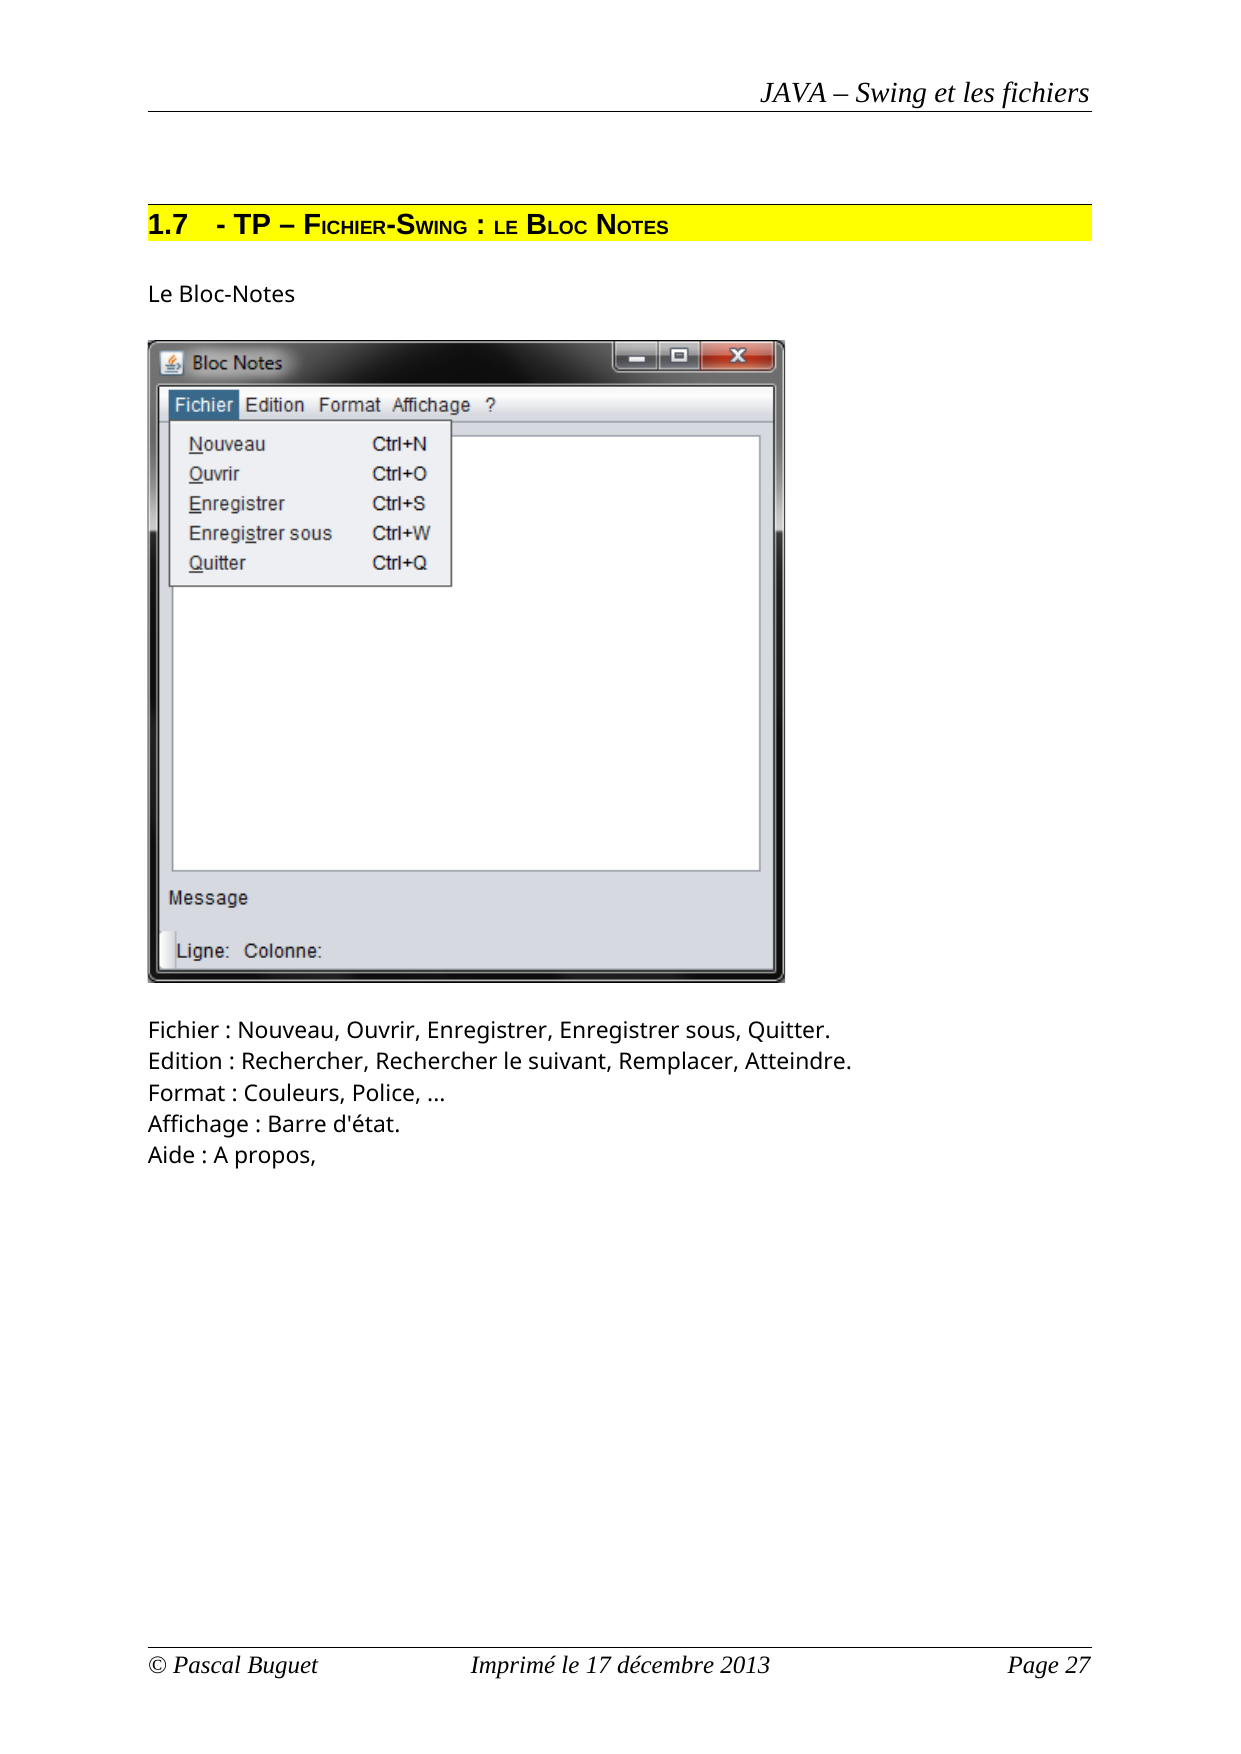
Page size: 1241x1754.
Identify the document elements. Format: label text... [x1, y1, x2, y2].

picture [147, 340, 786, 983]
text Affichage : Barre d'état. [148, 1108, 1092, 1139]
text Aide : A propos, [148, 1139, 1092, 1170]
text Edition : Rechercher, Rechercher le suivant, Remplacer, Atteindre. [148, 1045, 1092, 1077]
text Fichier : Nouveau, Ouvrir, Enregistrer, Enregistrer sous, Quitter. [148, 1014, 1092, 1045]
text Format : Couleurs, Police, ... [148, 1077, 1092, 1108]
subtitle - TP – Fichier-Swing : le Bloc Notes [148, 205, 1092, 241]
text Le Bloc-Notes [148, 278, 1092, 309]
